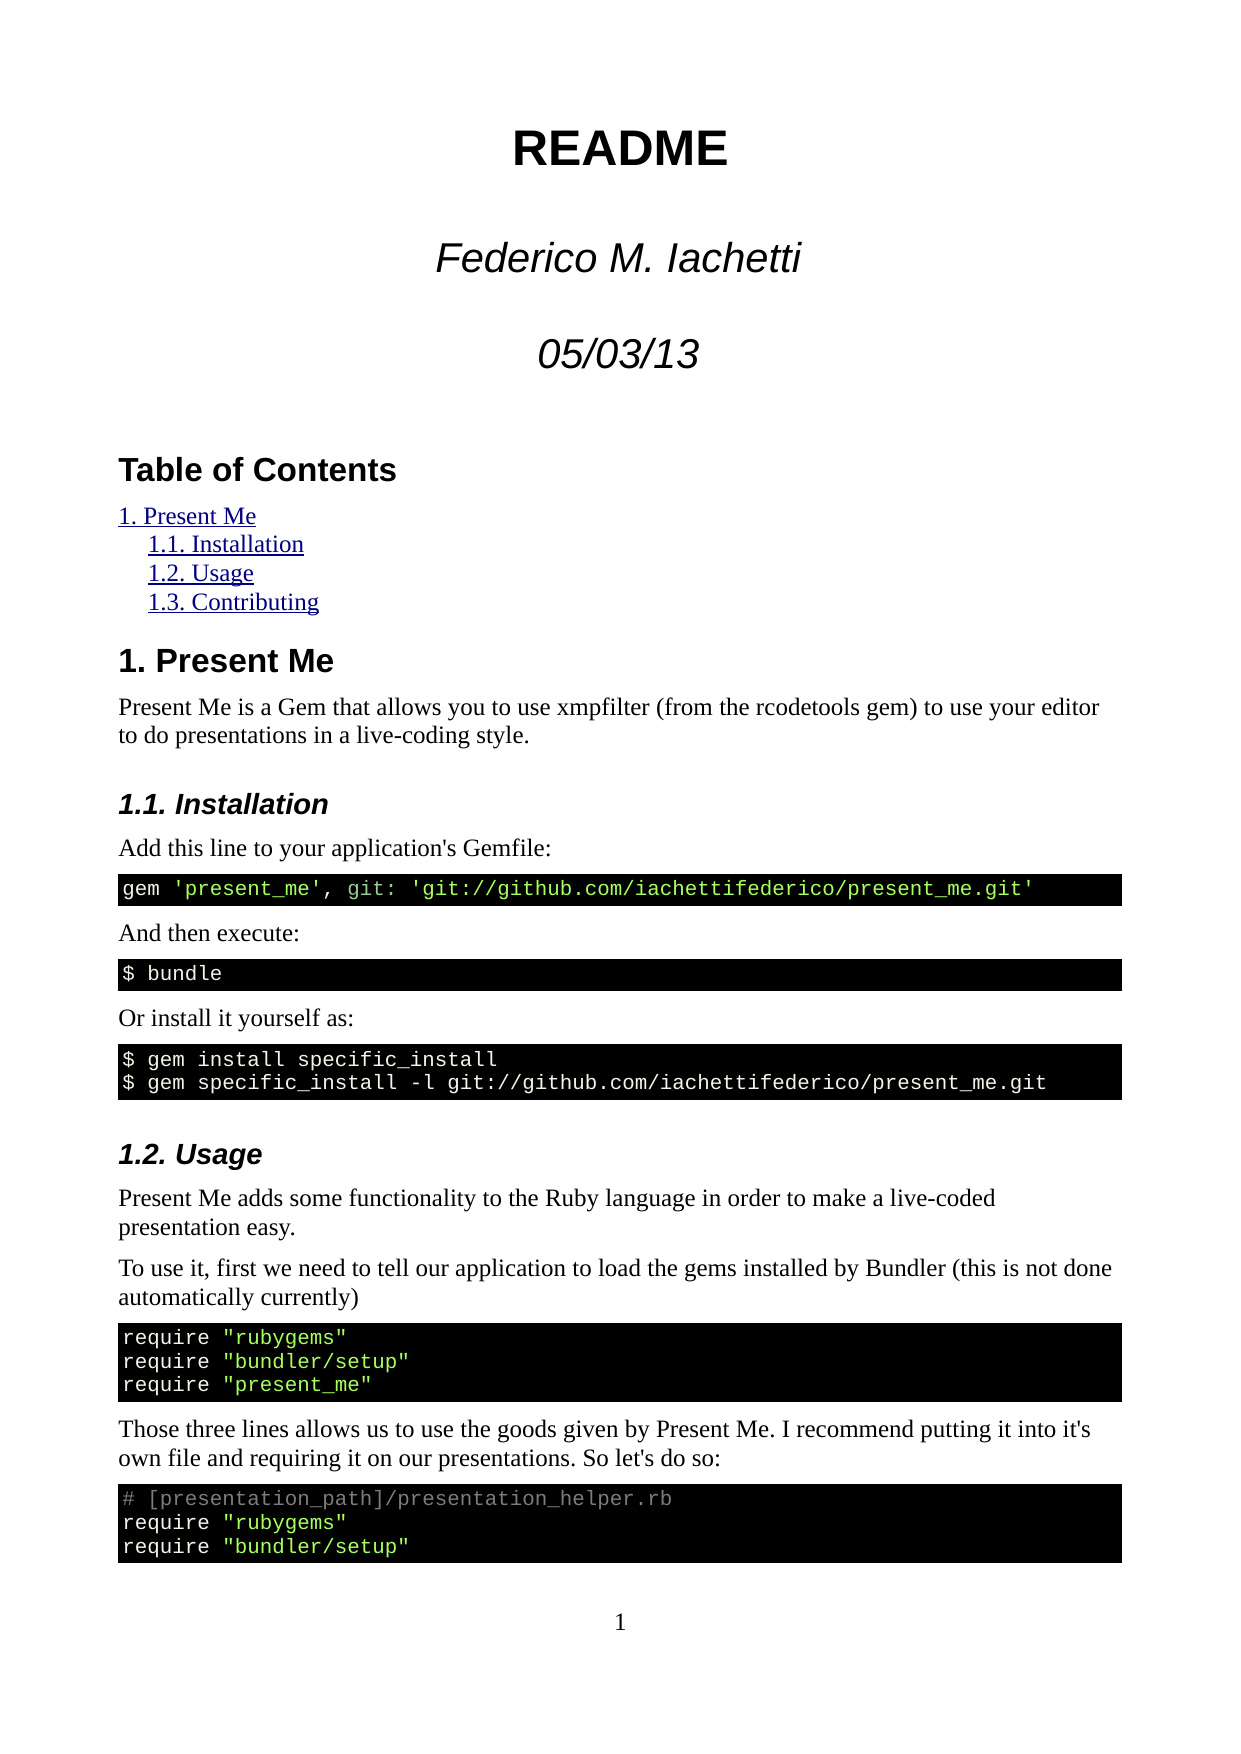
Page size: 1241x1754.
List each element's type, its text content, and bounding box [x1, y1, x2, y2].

subtitle Usage [118, 1137, 1122, 1171]
text Add this line to your application's Gemfile: [118, 833, 1122, 862]
text require "rubygems" [119, 1508, 1121, 1532]
text 1. Present Me [118, 501, 1122, 529]
text require "present_me" [119, 1371, 1121, 1401]
text And then execute: [118, 918, 1122, 947]
text Or install it yourself as: [118, 1003, 1122, 1032]
text # [presentation_path]/presentation_helper.rb [119, 1486, 1121, 1508]
text $ gem specific_install -l git://github.com/iachettifederico/present_me.git [119, 1068, 1121, 1099]
subtitle Installation [118, 787, 1122, 820]
text Present Me is a Gem that allows you to use xmpfilter (from the rcodetools gem) to use your editor to do presentations in a live-coding style. [118, 692, 1122, 749]
text Those three lines allows us to use the goods given by Present Me. I recommend putting it into it's own file and requiring it on our presentations. So let's do so: [118, 1414, 1122, 1472]
text To use it, first we need to tell our application to load the gems installed by Bundler (this is not done automatically currently) [118, 1253, 1122, 1311]
subtitle Table of Contents [118, 450, 1122, 488]
text $ gem install specific_install [119, 1046, 1121, 1068]
subtitle Present Me [118, 641, 1122, 679]
title README [118, 118, 1122, 176]
text Present Me adds some functionality to the Ruby language in order to make a live-coded presentation easy. [118, 1183, 1122, 1241]
subtitle Federico M. Iachetti [118, 233, 1122, 281]
text $ bundle [119, 960, 1121, 990]
text require "bundler/setup" [119, 1532, 1121, 1562]
text require "rubygems" [119, 1324, 1121, 1347]
text 1.1. Installation [148, 529, 1122, 558]
subtitle 05 Mar 2013 [118, 329, 1122, 377]
text 1.3. Contributing [148, 587, 1122, 616]
text gem 'present_me', git: 'git://github.com/iachettifederico/present_me.git' [119, 875, 1121, 905]
text require "bundler/setup" [119, 1347, 1121, 1371]
text 1.2. Usage [148, 558, 1122, 587]
